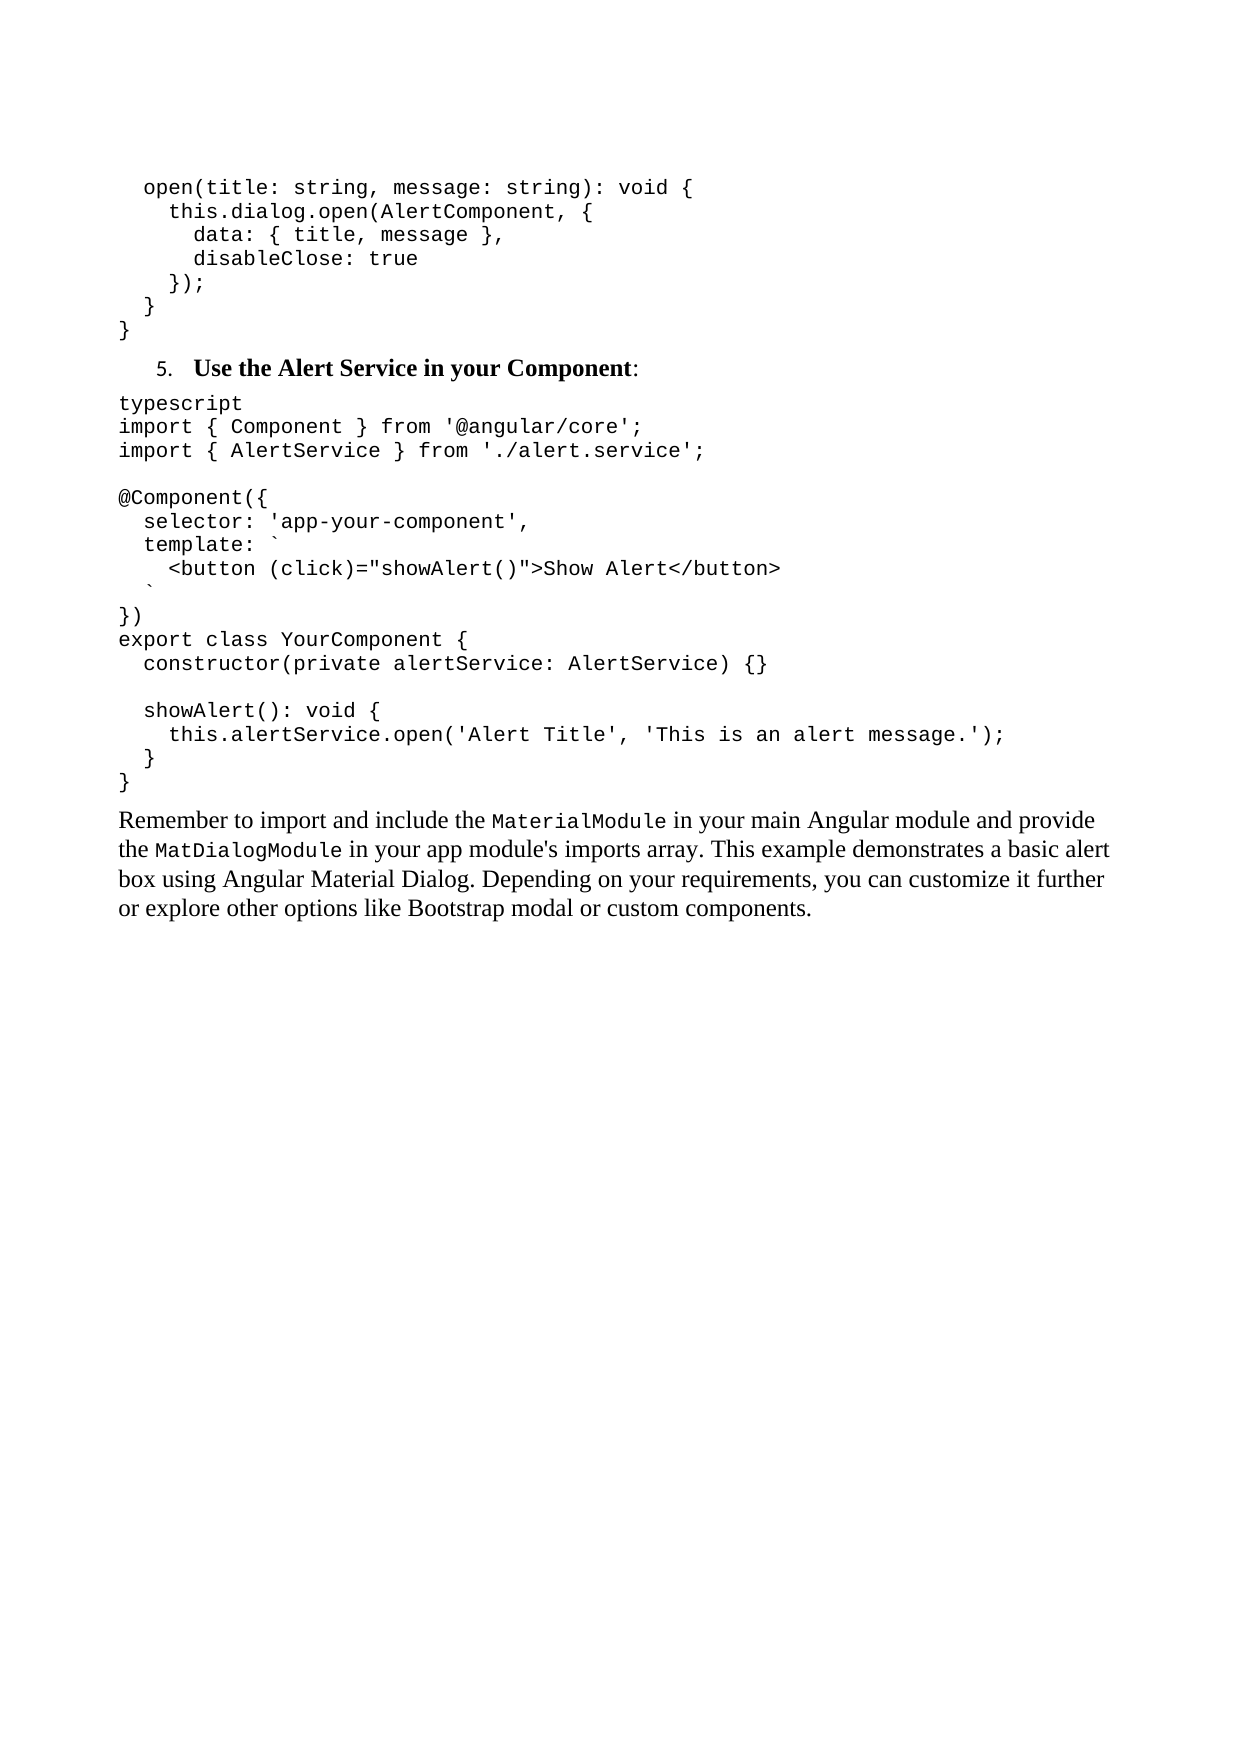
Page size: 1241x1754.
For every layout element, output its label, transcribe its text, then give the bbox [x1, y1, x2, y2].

text typescript [118, 393, 1122, 416]
text constructor(private alertService: AlertService) {} [118, 653, 1122, 676]
text } [118, 295, 1122, 319]
text } [118, 319, 1122, 343]
text template: ` [118, 534, 1122, 558]
text } [118, 771, 1122, 794]
text disableClose: true [118, 248, 1122, 272]
text @Component({ [118, 487, 1122, 511]
text Remember to import and include the MaterialModule in your main Angular module and provide the MatDialogModule in your app module's imports array. This example demonstrates a basic alert box using Angular Material Dialog. Depending on your requirements, you can customize it further or explore other options like Bootstrap modal or custom components. [118, 805, 1122, 922]
text showAlert(): void { [118, 700, 1122, 724]
text this.alertService.open('Alert Title', 'This is an alert message.'); [118, 724, 1122, 747]
text export class YourComponent { [118, 629, 1122, 653]
text }) [118, 605, 1122, 629]
text this.dialog.open(AlertComponent, { [118, 201, 1122, 224]
text selector: 'app-your-component', [118, 511, 1122, 534]
text data: { title, message }, [118, 224, 1122, 248]
text ` [118, 582, 1122, 605]
text }); [118, 272, 1122, 295]
text open(title: string, message: string): void { [118, 177, 1122, 201]
list Use the Alert Service in your Component: [156, 353, 1122, 382]
text import { Component } from '@angular/core'; [118, 416, 1122, 440]
text <button (click)="showAlert()">Show Alert</button> [118, 558, 1122, 582]
text } [118, 747, 1122, 771]
text import { AlertService } from './alert.service'; [118, 440, 1122, 463]
